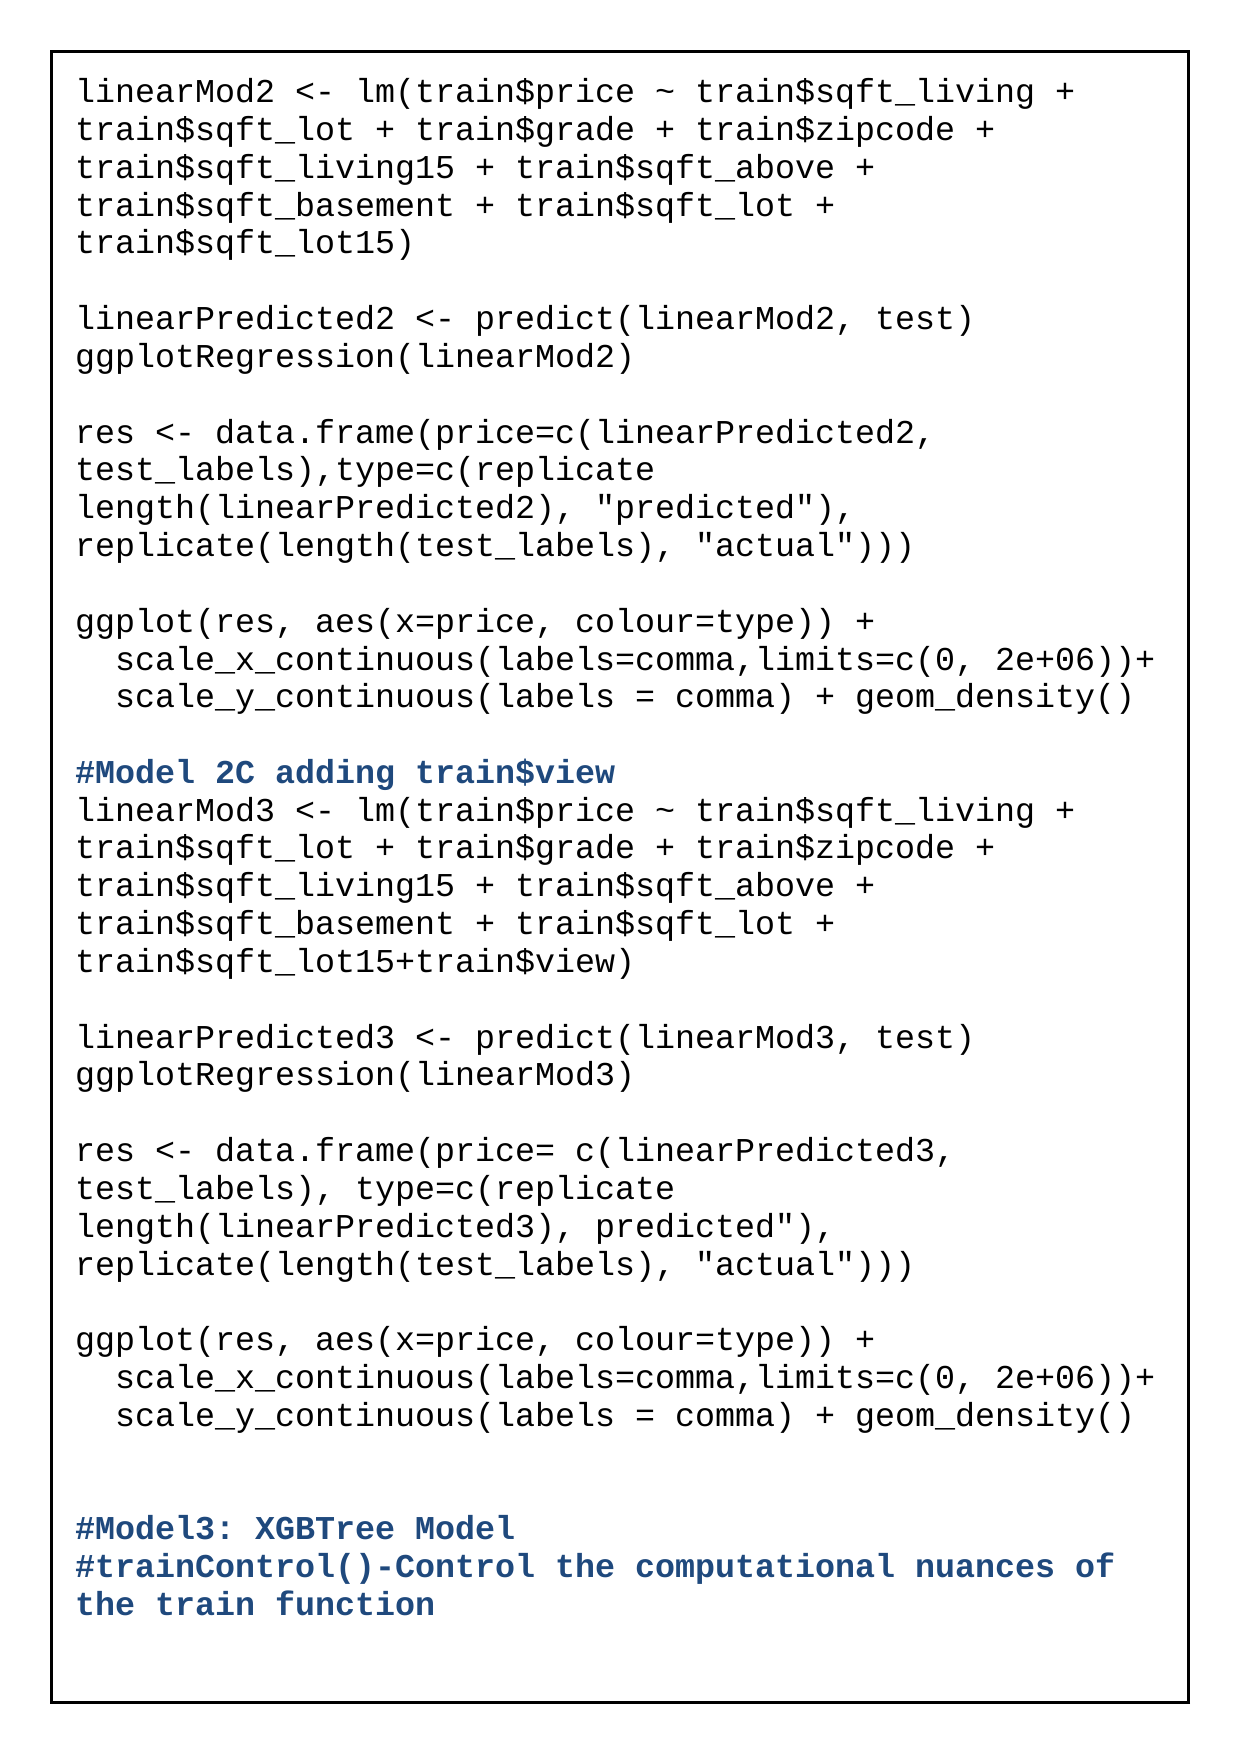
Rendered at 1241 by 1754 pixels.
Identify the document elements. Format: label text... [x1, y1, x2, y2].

text res <- data.frame(price=c(linearPredicted2, test_labels),type=c(replicate length(linearPredicted2), "predicted"), replicate(length(test_labels), "actual"))) [75, 415, 1165, 567]
text res <- data.frame(price= c(linearPredicted3, test_labels), type=c(replicate length(linearPredicted3), predicted"), replicate(length(test_labels), "actual"))) [75, 1134, 1165, 1285]
text ggplotRegression(linearMod3) [75, 1058, 1165, 1096]
text scale_y_continuous(labels = comma) + geom_density() [75, 680, 1165, 718]
text scale_y_continuous(labels = comma) + geom_density() [75, 1398, 1165, 1436]
text scale_x_continuous(labels=comma,limits=c(0, 2e+06))+ [75, 1361, 1165, 1398]
text linearPredicted2 <- predict(linearMod2, test) [75, 302, 1165, 340]
text ggplot(res, aes(x=price, colour=type)) + [75, 604, 1165, 642]
text #Model 2C adding train$view [75, 756, 1165, 793]
text #Model3: XGBTree Model [75, 1512, 1165, 1550]
text linearMod3 <- lm(train$price ~ train$sqft_living + train$sqft_lot + train$grade + train$zipcode + train$sqft_living15 + train$sqft_above + train$sqft_basement + train$sqft_lot + train$sqft_lot15+train$view) [75, 793, 1165, 982]
text linearPredicted3 <- predict(linearMod3, test) [75, 1020, 1165, 1058]
text scale_x_continuous(labels=comma,limits=c(0, 2e+06))+ [75, 642, 1165, 680]
text ggplot(res, aes(x=price, colour=type)) + [75, 1323, 1165, 1361]
text linearMod2 <- lm(train$price ~ train$sqft_living + train$sqft_lot + train$grade + train$zipcode + train$sqft_living15 + train$sqft_above + train$sqft_basement + train$sqft_lot + train$sqft_lot15) [75, 75, 1165, 264]
text #trainControl()-Control the computational nuances of the train function [75, 1550, 1165, 1625]
text ggplotRegression(linearMod2) [75, 340, 1165, 377]
